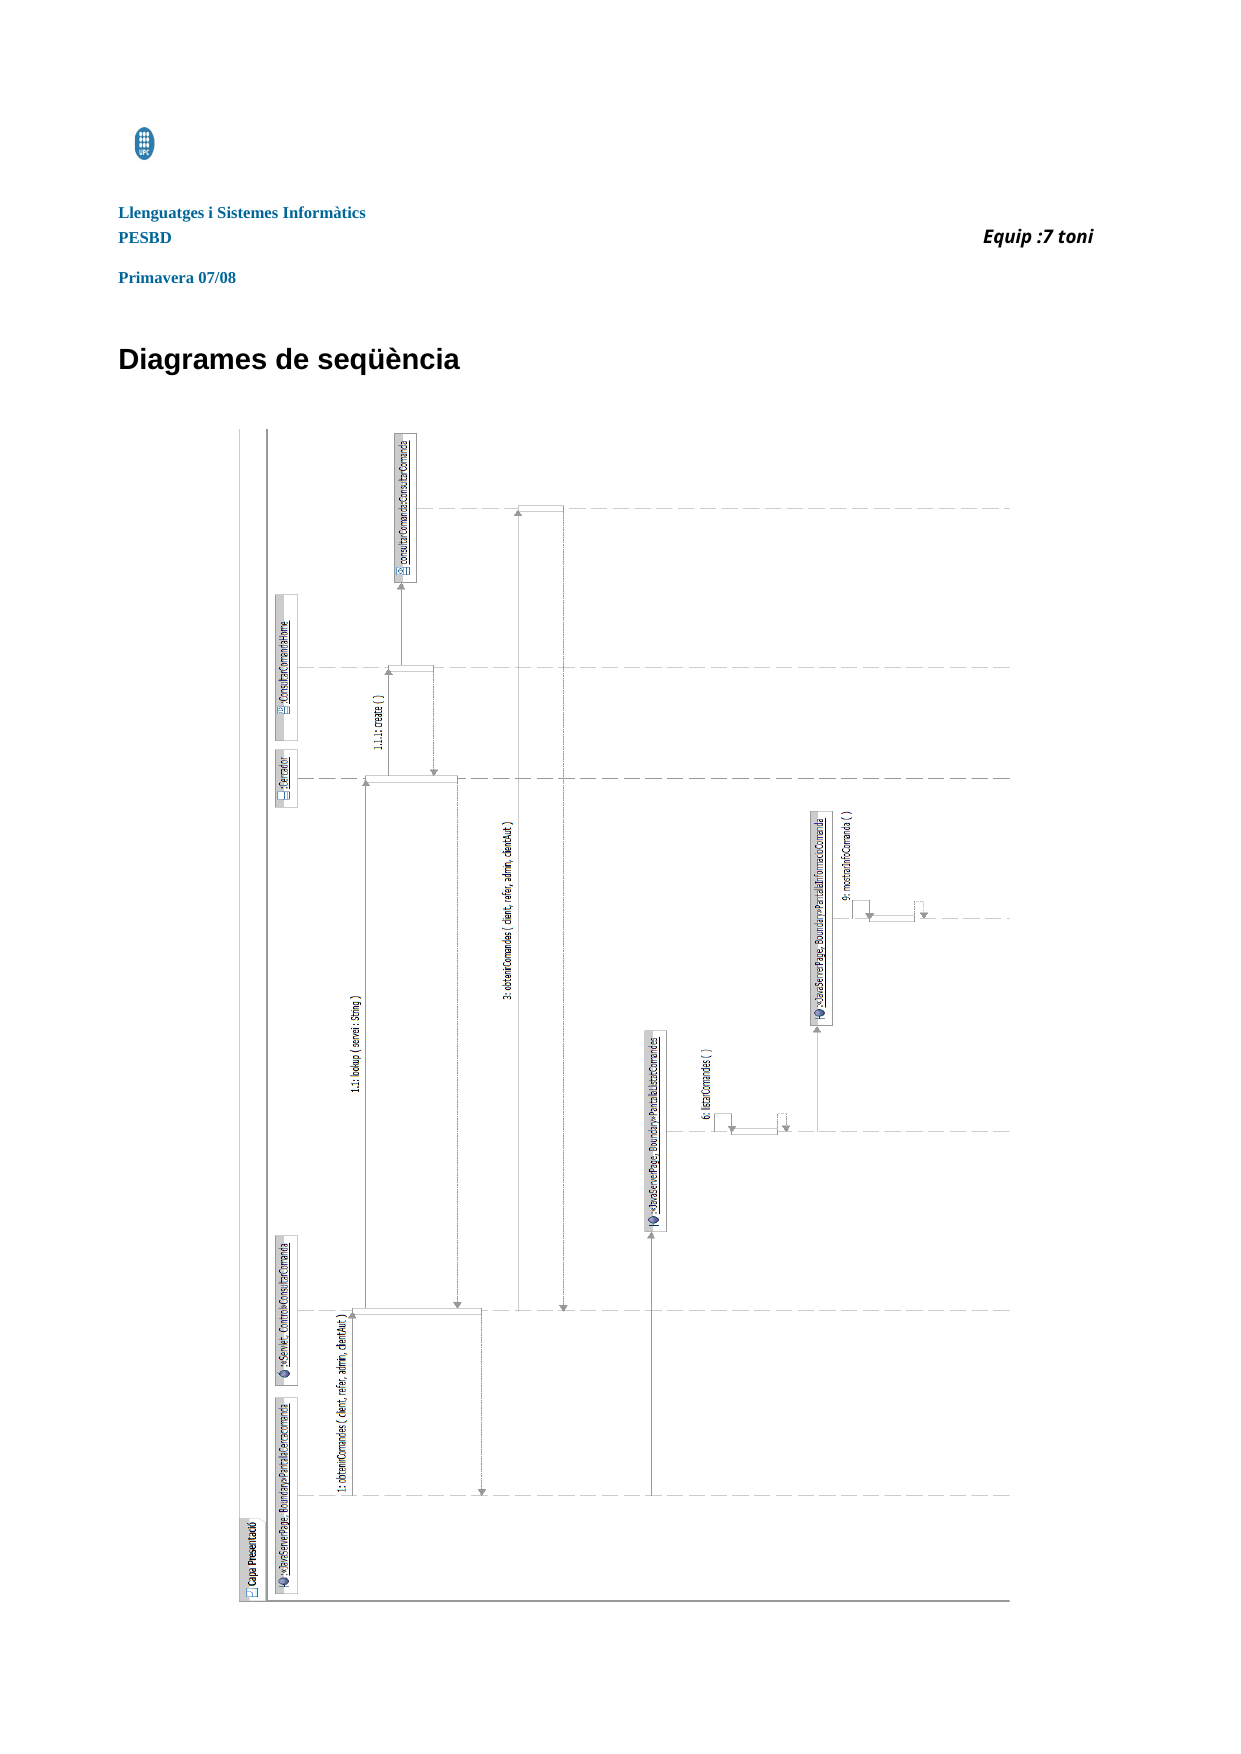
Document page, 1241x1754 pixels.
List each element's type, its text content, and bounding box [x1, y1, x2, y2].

picture [230, 429, 1010, 1607]
subtitle Diagrames de seqüència [118, 342, 1122, 375]
